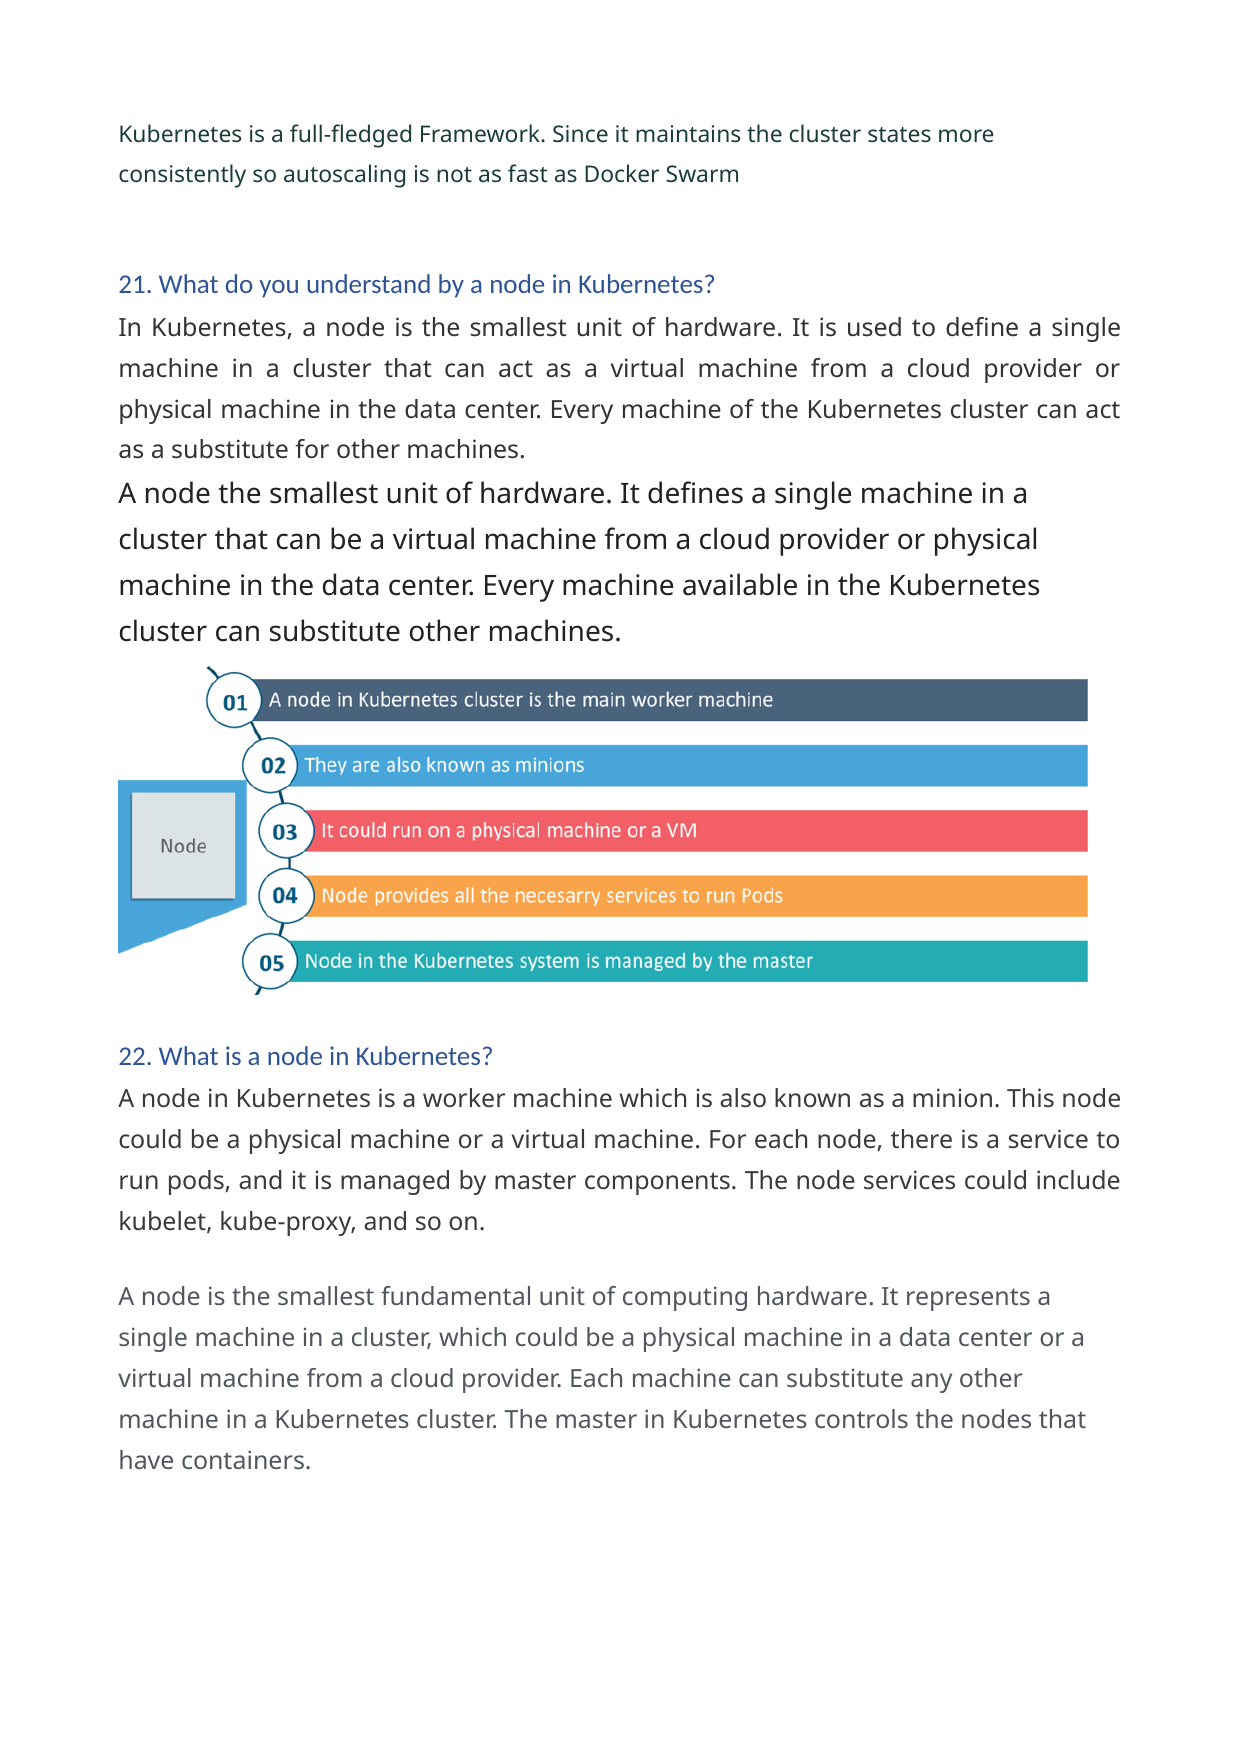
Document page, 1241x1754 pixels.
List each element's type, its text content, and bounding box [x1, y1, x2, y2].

text In Kubernetes, a node is the smallest unit of hardware. It is used to define a single machine in a cluster that can act as a virtual machine from a cloud provider or physical machine in the data center. Every machine of the Kubernetes cluster can act as a substitute for other machines. [118, 310, 1122, 466]
subtitle 22. What is a node in Kubernetes? [118, 1039, 1122, 1072]
text Kubernetes is a full-fledged Framework. Since it maintains the cluster states more consistently so autoscaling is not as fast as Docker Swarm [118, 118, 1122, 190]
text A node is the smallest fundamental unit of computing hardware. It represents a single machine in a cluster, which could be a physical machine in a data center or a virtual machine from a cloud provider. Each machine can substitute any other machine in a Kubernetes cluster. The master in Kubernetes controls the nodes that have containers. [118, 1279, 1122, 1476]
subtitle 21. What do you understand by a node in Kubernetes? [118, 267, 1122, 300]
picture [118, 656, 1094, 995]
text A node the smallest unit of hardware. It defines a single machine in a cluster that can be a virtual machine from a cloud provider or physical machine in the data center. Every machine available in the Kubernetes cluster can substitute other machines. [118, 473, 1122, 649]
text A node in Kubernetes is a worker machine which is also known as a minion. This node could be a physical machine or a virtual machine. For each node, there is a service to run pods, and it is managed by master components. The node services could include kubelet, kube-proxy, and so on. [118, 1081, 1122, 1238]
